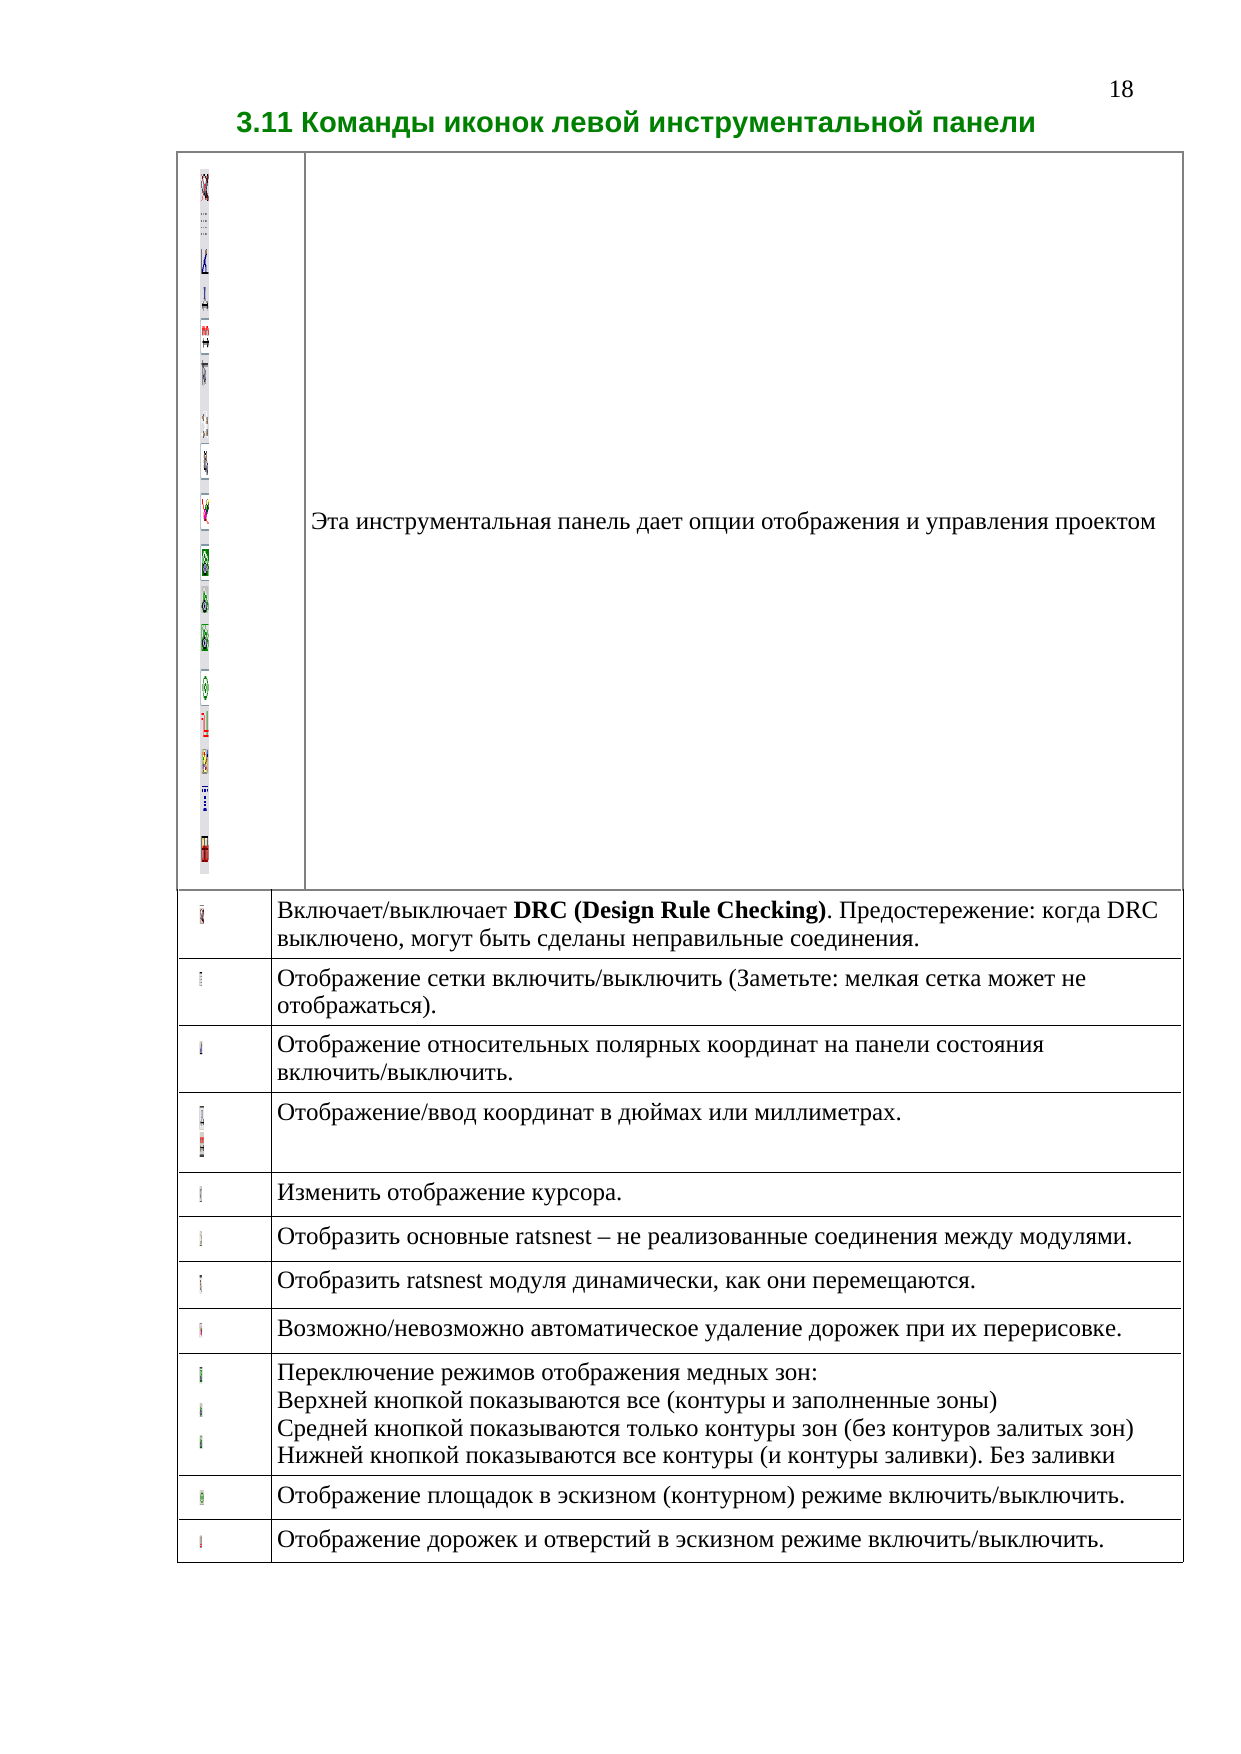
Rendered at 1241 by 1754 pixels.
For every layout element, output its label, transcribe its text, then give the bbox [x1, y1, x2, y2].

picture [199, 1489, 204, 1505]
table_cell Отображение относительных полярных координат на панели состояния включить/выключить. [272, 1025, 1183, 1092]
table_cell Отображение дорожек и отверстий в эскизном режиме включить/выключить. [272, 1519, 1183, 1562]
table_cell Отобразить основные ratsnest – не реализованные соединения между модулями. [272, 1216, 1183, 1261]
table_cell [178, 1025, 271, 1092]
table_cell [178, 1519, 271, 1562]
subtitle 3.11 Команды иконок левой инструментальной панели [236, 106, 1134, 139]
table_cell [178, 1353, 271, 1475]
table_cell [178, 1308, 271, 1352]
table_cell [178, 958, 271, 1025]
table_cell Отображение/ввод координат в дюймах или миллиметрах. [272, 1092, 1183, 1172]
table_cell Изменить отображение курсора. [272, 1172, 1183, 1216]
table_cell Отображение площадок в эскизном (контурном) режиме включить/выключить. [272, 1475, 1183, 1519]
table_cell Включает/выключает DRC (Design Rule Checking). Предостережение: когда DRC выключено, могут быть сделаны неправильные соединения. [272, 889, 1183, 958]
table_header Эта инструментальная панель дает опции отображения и управления проектом [306, 153, 1182, 889]
picture [199, 905, 204, 924]
picture [200, 168, 209, 874]
table_cell Отображение сетки включить/выключить (Заметьте: мелкая сетка может не отображаться). [272, 958, 1183, 1025]
table_cell [178, 1216, 271, 1261]
table_header [178, 153, 304, 889]
picture [199, 1367, 203, 1384]
picture [199, 1039, 203, 1055]
table_cell Переключение режимов отображения медных зон: Верхней кнопкой показываются все (контуры и заполненные зоны) Средней кнопкой показываются только контуры зон (без контуров залитых зон) Нижней кнопкой показываются все контуры (и контуры заливки). Без заливки [272, 1353, 1183, 1475]
table_cell [178, 1475, 271, 1519]
table_cell [178, 889, 271, 958]
table_cell Возможно/невозможно автоматическое удаление дорожек при их перерисовке. [272, 1308, 1183, 1352]
picture [199, 1106, 204, 1157]
table_cell Отобразить ratsnest модуля динамически, как они перемещаются. [272, 1261, 1183, 1308]
table_cell [178, 1172, 271, 1216]
table_cell [178, 1261, 271, 1308]
table_cell [178, 1092, 271, 1172]
